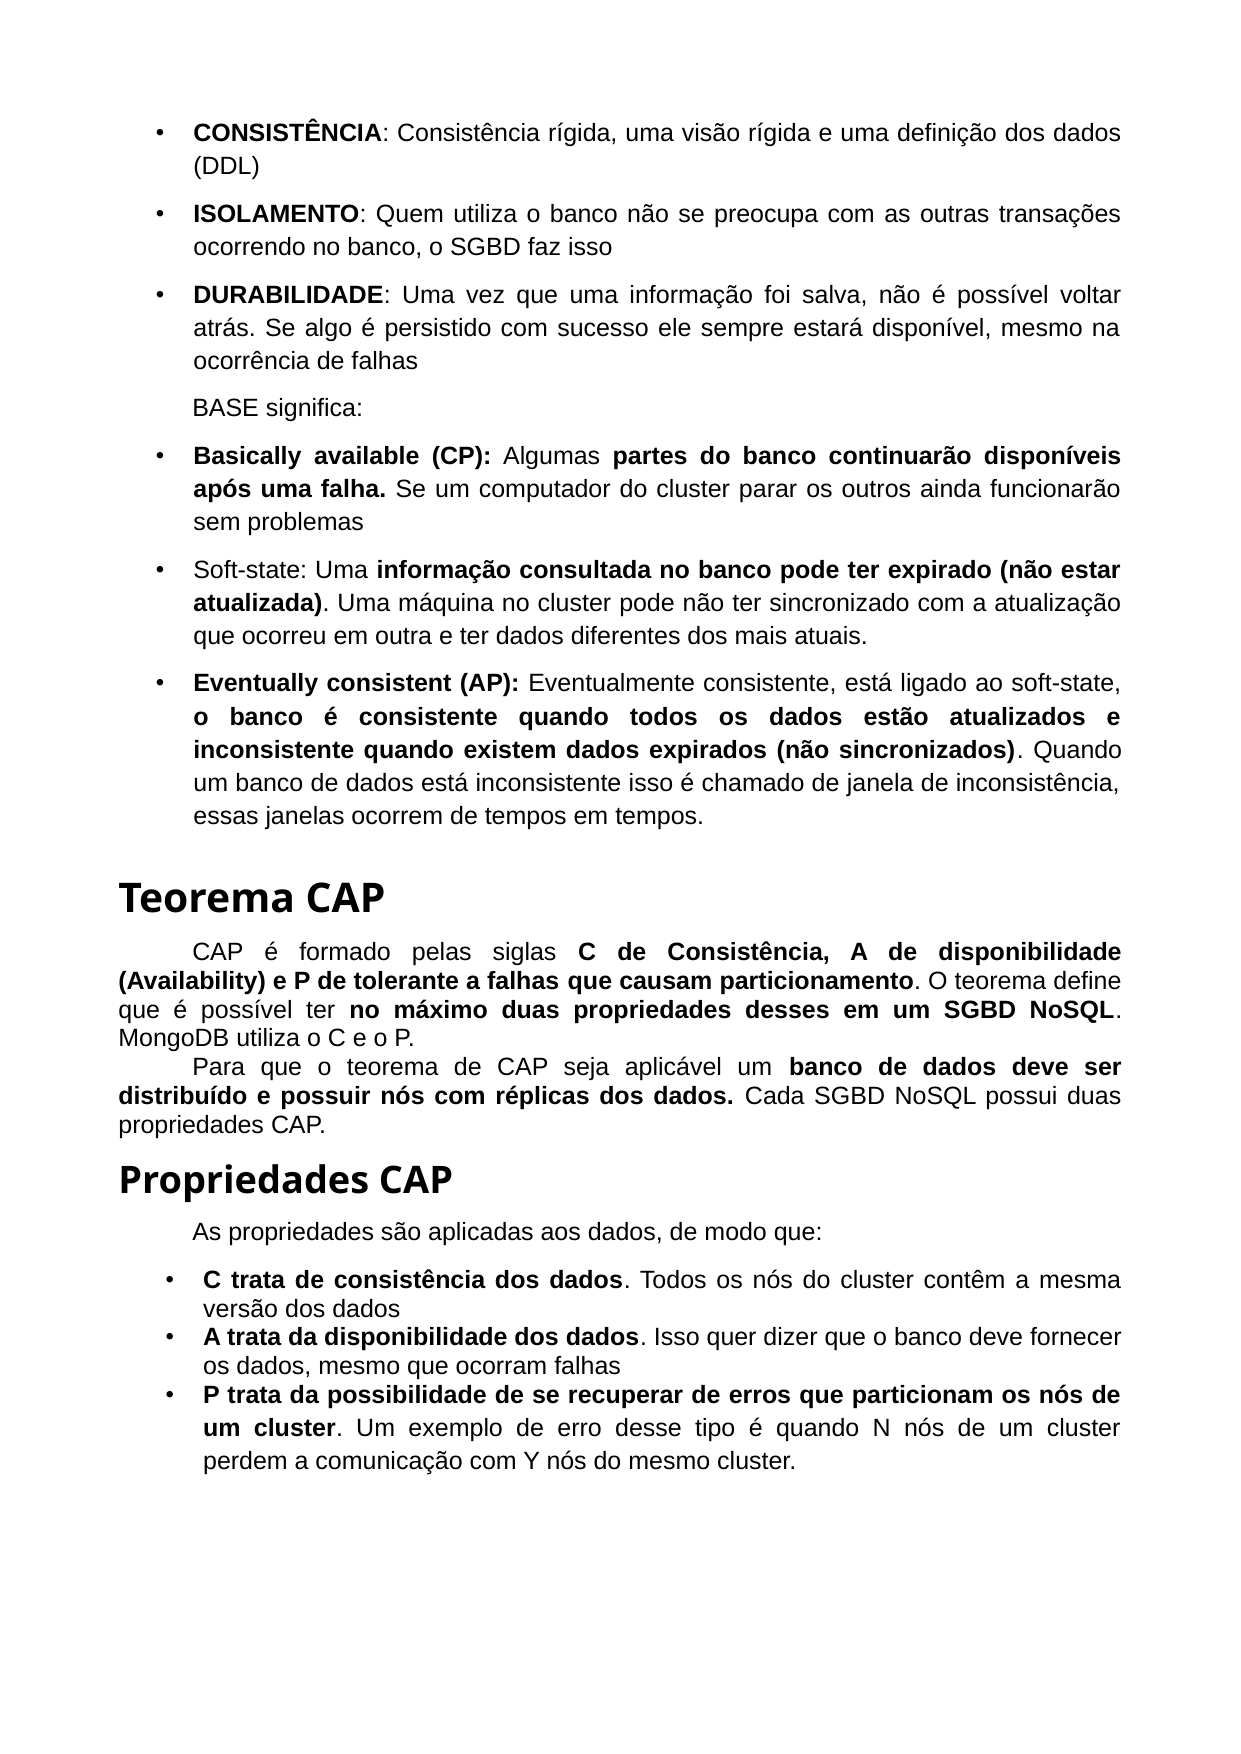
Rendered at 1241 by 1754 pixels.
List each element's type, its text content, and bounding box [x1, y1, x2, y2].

list Basically available (CP): Algumas partes do banco continuarão disponíveis após uma falha. Se um computador do cluster parar os outros ainda funcionarão sem problemas [156, 441, 1122, 536]
list ISOLAMENTO: Quem utiliza o banco não se preocupa com as outras transações ocorrendo no banco, o SGBD faz isso [156, 199, 1122, 261]
list Eventually consistent (AP): Eventualmente consistente, está ligado ao soft-state, o banco é consistente quando todos os dados estão atualizados e inconsistente quando existem dados expirados (não sincronizados). Quando um banco de dados está inconsistente isso é chamado de janela de inconsistência, essas janelas ocorrem de tempos em tempos. [156, 668, 1122, 829]
text Para que o teorema de CAP seja aplicável um banco de dados deve ser distribuído e possuir nós com réplicas dos dados. Cada SGBD NoSQL possui duas propriedades CAP. [118, 1052, 1122, 1138]
list P trata da possibilidade de se recuperar de erros que particionam os nós de um cluster. Um exemplo de erro desse tipo é quando N nós de um cluster perdem a comunicação com Y nós do mesmo cluster. [165, 1380, 1122, 1475]
list C trata de consistência dos dados. Todos os nós do cluster contêm a mesma versão dos dados [165, 1265, 1122, 1322]
list DURABILIDADE: Uma vez que uma informação foi salva, não é possível voltar atrás. Se algo é persistido com sucesso ele sempre estará disponível, mesmo na ocorrência de falhas [156, 279, 1122, 374]
list A trata da disponibilidade dos dados. Isso quer dizer que o banco deve fornecer os dados, mesmo que ocorram falhas [165, 1322, 1122, 1380]
text As propriedades são aplicadas aos dados, de modo que: [118, 1217, 1122, 1246]
list Soft-state: Uma informação consultada no banco pode ter expirado (não estar atualizada). Uma máquina no cluster pode não ter sincronizado com a atualização que ocorreu em outra e ter dados diferentes dos mais atuais. [156, 555, 1122, 649]
text CAP é formado pelas siglas C de Consistência, A de disponibilidade (Availability) e P de tolerante a falhas que causam particionamento. O teorema define que é possível ter no máximo duas propriedades desses em um SGBD NoSQL. MongoDB utiliza o C e o P. [118, 937, 1122, 1052]
subtitle Propriedades CAP [118, 1153, 1122, 1205]
list CONSISTÊNCIA: Consistência rígida, uma visão rígida e uma definição dos dados (DDL) [156, 118, 1122, 180]
text BASE significa: [118, 393, 1122, 422]
subtitle Teorema CAP [118, 869, 1122, 925]
